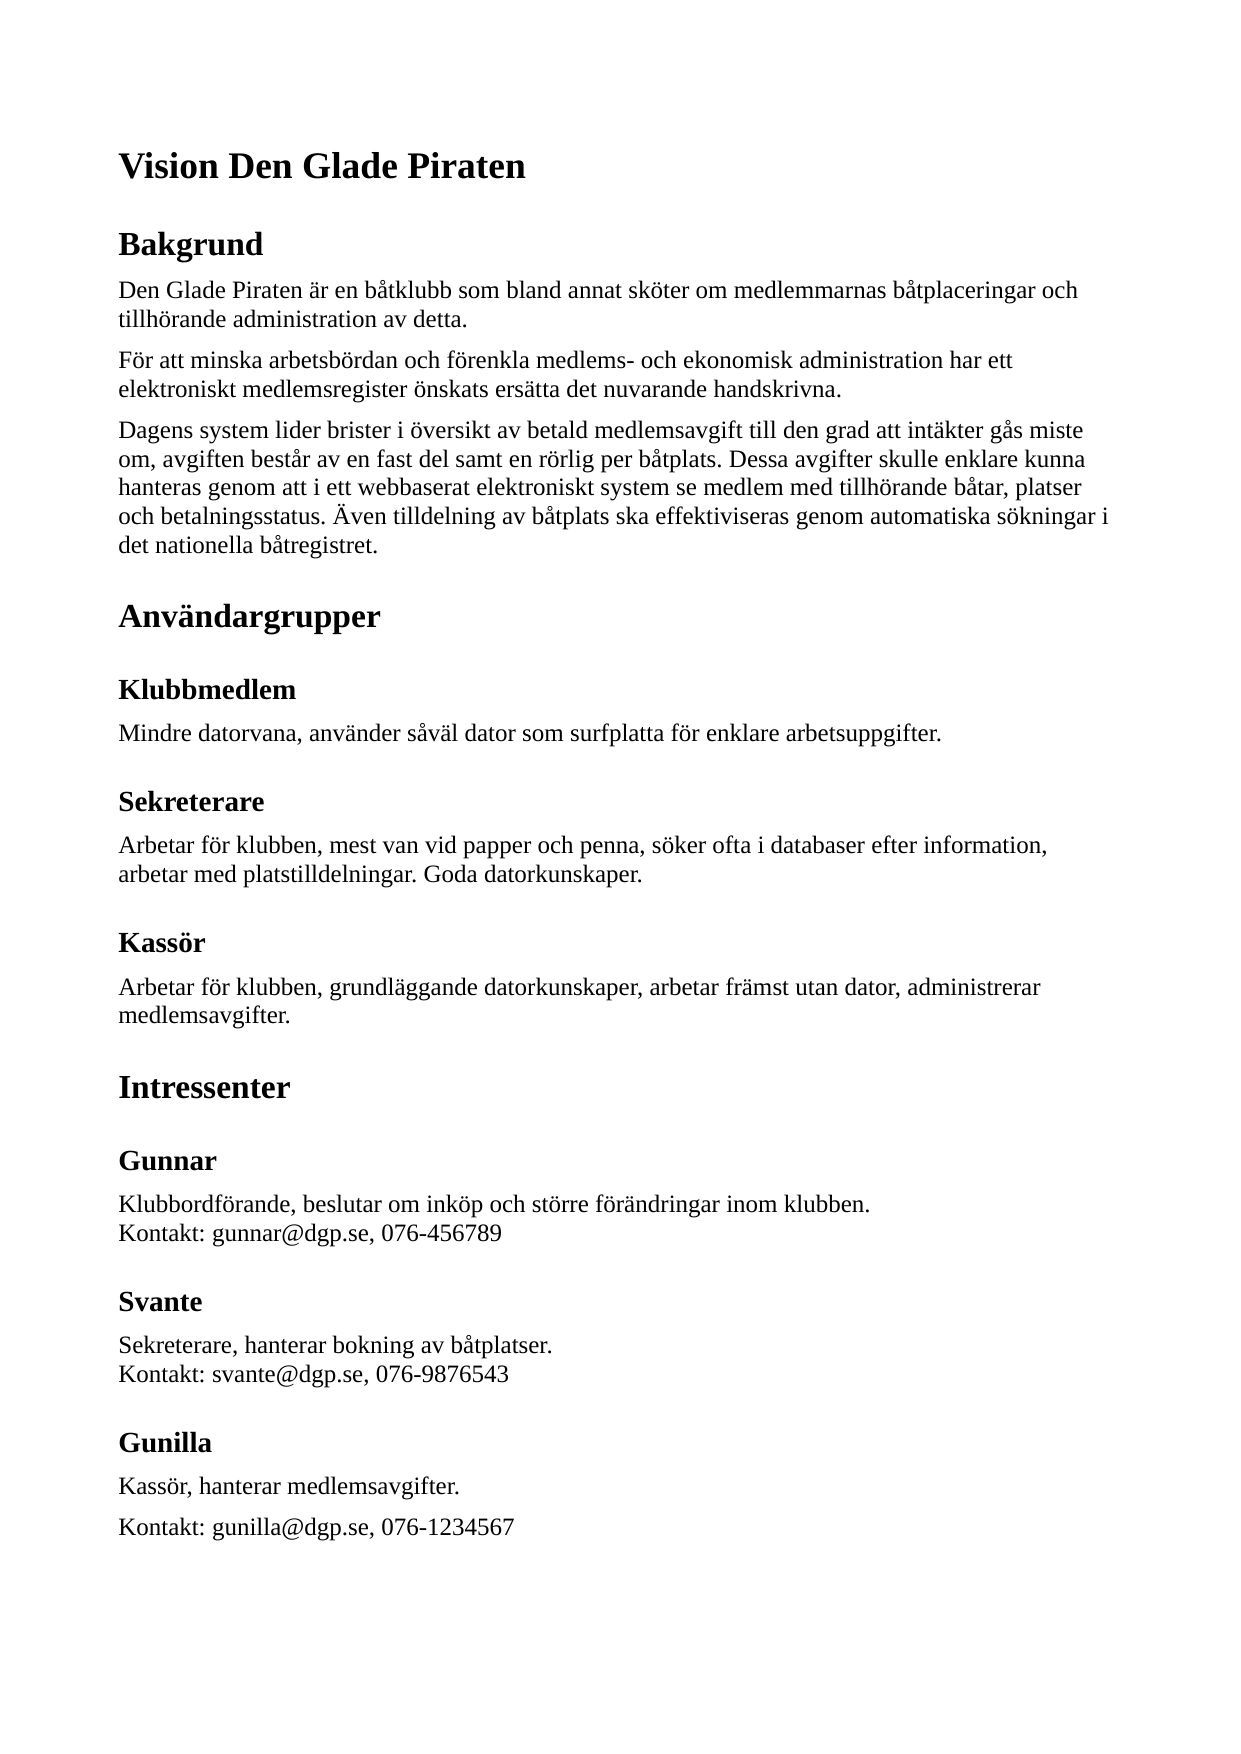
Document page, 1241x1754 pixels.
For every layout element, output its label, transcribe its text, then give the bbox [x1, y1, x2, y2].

subtitle Bakgrund [118, 224, 1122, 262]
text För att minska arbetsbördan och förenkla medlems- och ekonomisk administration har ett elektroniskt medlemsregister önskats ersätta det nuvarande handskrivna. [118, 345, 1122, 402]
subtitle Svante [118, 1284, 1122, 1317]
text Mindre datorvana, använder såväl dator som surfplatta för enklare arbetsuppgifter. [118, 718, 1122, 747]
text Kassör, hanterar medlemsavgifter. [118, 1471, 1122, 1500]
text Kontakt: gunilla@dgp.se, 076-1234567 [118, 1512, 1122, 1541]
subtitle Användargrupper [118, 596, 1122, 635]
subtitle Sekreterare [118, 784, 1122, 818]
subtitle Gunnar [118, 1143, 1122, 1176]
text Klubbordförande, beslutar om inköp och större förändringar inom klubben. Kontakt: gunnar@dgp.se, 076-456789 [118, 1189, 1122, 1246]
text Arbetar för klubben, grundläggande datorkunskaper, arbetar främst utan dator, administrerar medlemsavgifter. [118, 972, 1122, 1029]
text Arbetar för klubben, mest van vid papper och penna, söker ofta i databaser efter information, arbetar med platstilldelningar. Goda datorkunskaper. [118, 831, 1122, 888]
subtitle Kassör [118, 926, 1122, 959]
title Vision Den Glade Piraten [118, 143, 1122, 186]
text Sekreterare, hanterar bokning av båtplatser. Kontakt: svante@dgp.se, 076-9876543 [118, 1330, 1122, 1387]
text Den Glade Piraten är en båtklubb som bland annat sköter om medlemmarnas båtplaceringar och tillhörande administration av detta. [118, 275, 1122, 332]
subtitle Klubbmedlem [118, 672, 1122, 706]
subtitle Intressenter [118, 1067, 1122, 1105]
subtitle Gunilla [118, 1425, 1122, 1458]
text Dagens system lider brister i översikt av betald medlemsavgift till den grad att intäkter gås miste om, avgiften består av en fast del samt en rörlig per båtplats. Dessa avgifter skulle enklare kunna hanteras genom att i ett webbaserat elektroniskt system se medlem med tillhörande båtar, platser och betalningsstatus. Även tilldelning av båtplats ska effektiviseras genom automatiska sökningar i det nationella båtregistret. [118, 415, 1122, 559]
